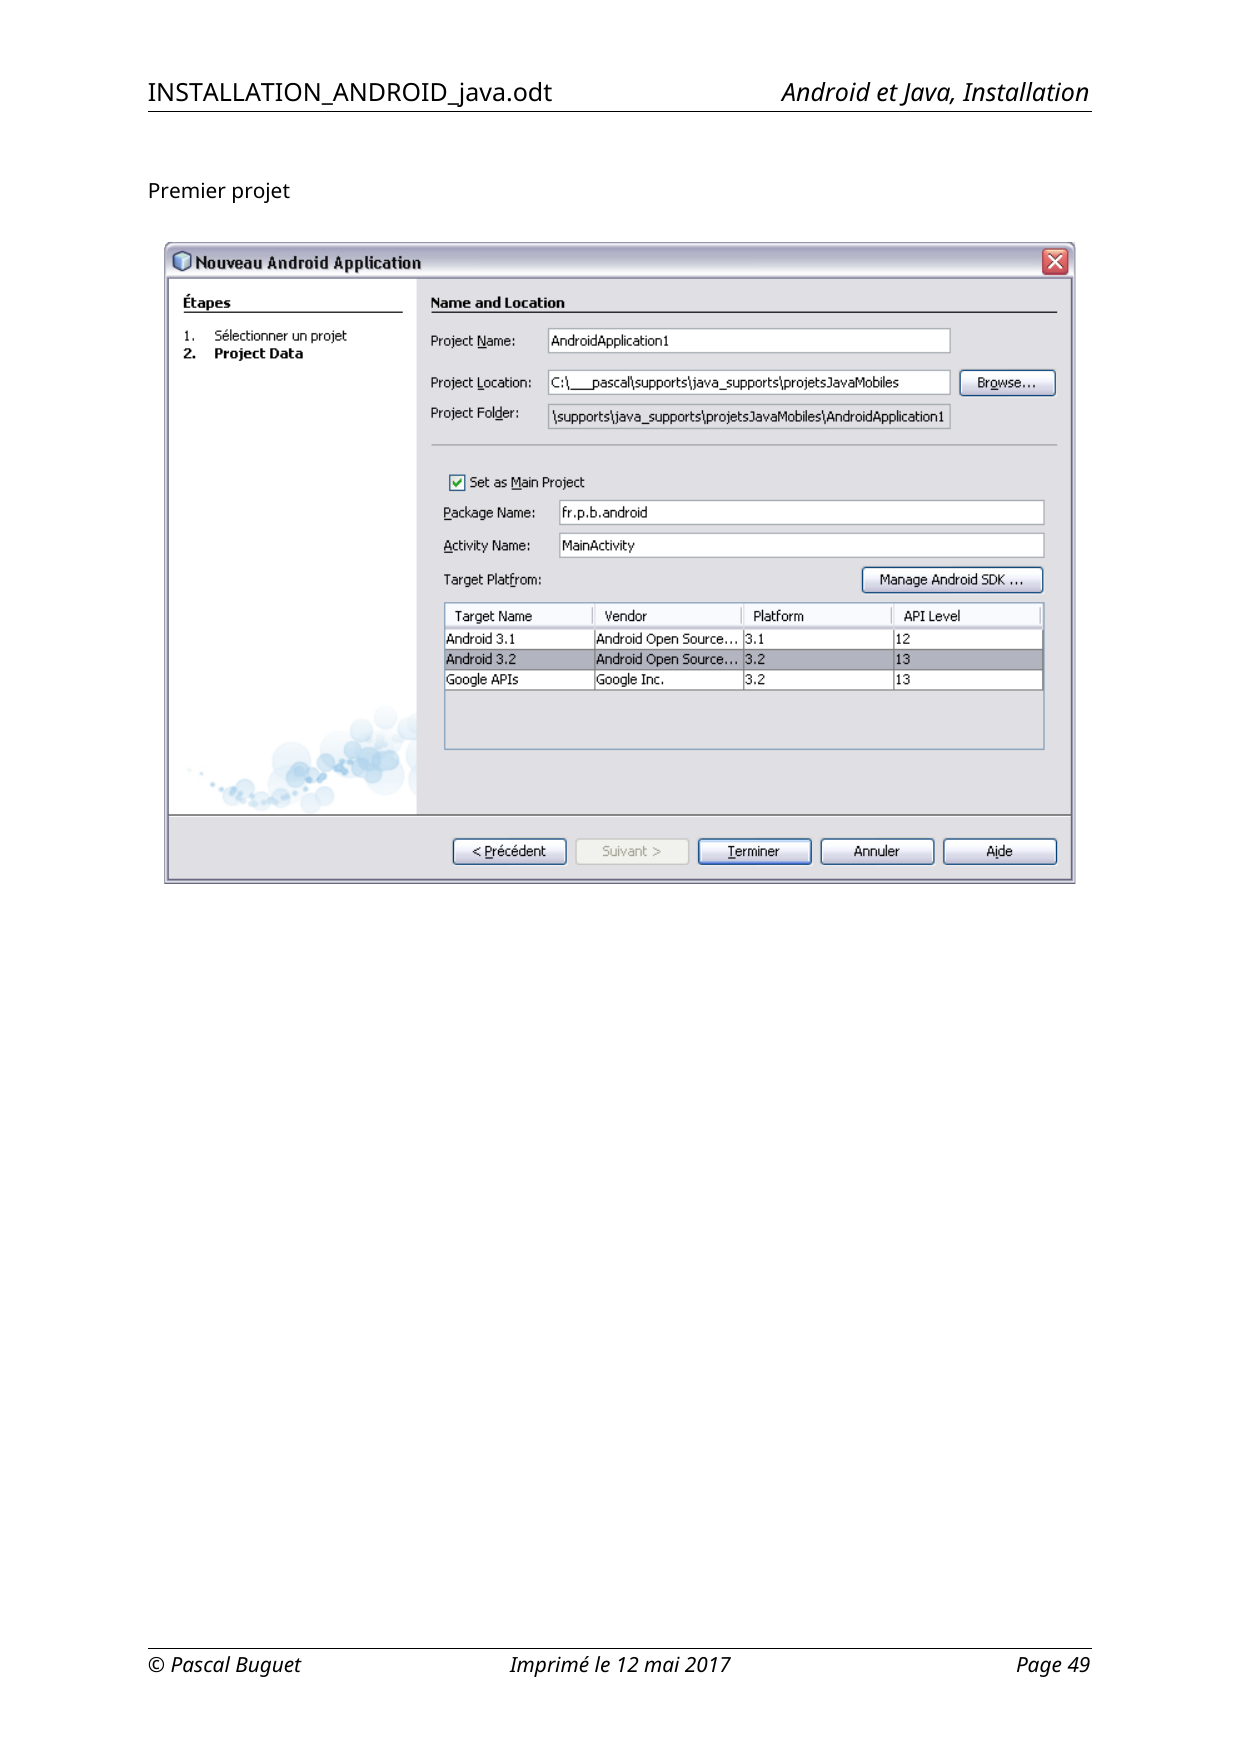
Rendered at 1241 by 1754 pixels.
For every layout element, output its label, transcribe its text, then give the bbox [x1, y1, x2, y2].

text Premier projet [148, 176, 1092, 204]
picture [164, 242, 1076, 884]
